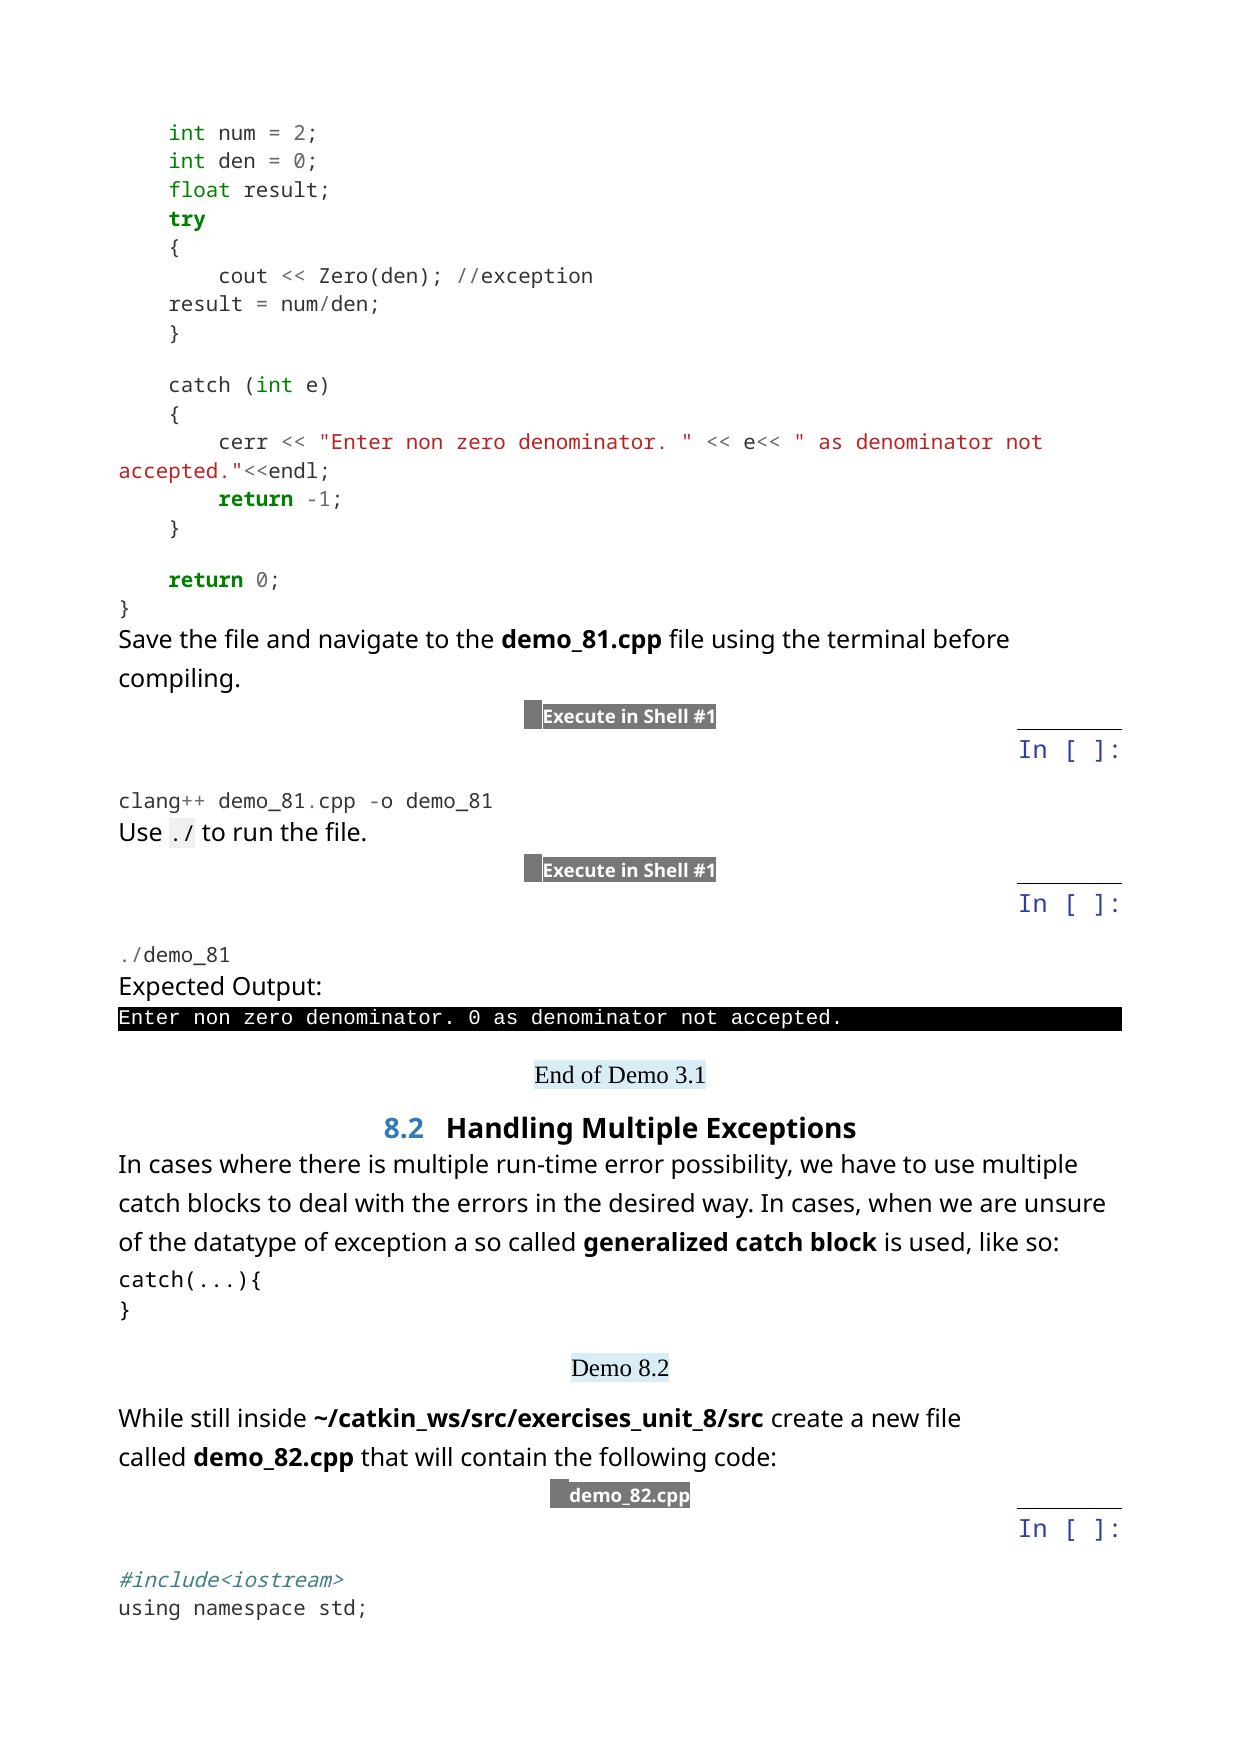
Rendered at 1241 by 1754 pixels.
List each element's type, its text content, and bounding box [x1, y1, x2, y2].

text int num = 2; [118, 118, 1122, 147]
text clang++ demo_81.cpp -o demo_81 [118, 786, 1122, 814]
text ./demo_81 [118, 940, 1122, 968]
text result = num/den; [118, 289, 1122, 318]
text In [ ]: [118, 882, 1122, 919]
text Execute in Shell #1 [118, 854, 1122, 882]
text End of Demo 3.1 [118, 1060, 1122, 1089]
text } [118, 1294, 1122, 1323]
text #include<iostream> [118, 1565, 1122, 1593]
text cerr << "Enter non zero denominator. " << e<< " as denominator not accepted."<<endl; [118, 427, 1122, 484]
text While still inside ~/catkin_ws/src/exercises_unit_8/src create a new file called demo_82.cpp that will contain the following code: [118, 1401, 1122, 1474]
text In [ ]: [118, 729, 1122, 766]
text using namespace std; [118, 1593, 1122, 1622]
text Demo 8.2 [118, 1353, 1122, 1382]
text { [118, 399, 1122, 427]
text } [118, 318, 1122, 346]
text Expected Output: [118, 968, 1122, 1002]
text Enter non zero denominator. 0 as denominator not accepted. [118, 1007, 1122, 1031]
text try [118, 204, 1122, 232]
text catch (int e) [118, 370, 1122, 399]
text Execute in Shell #1 [118, 700, 1122, 729]
text Use ./ to run the file. [118, 814, 1122, 849]
text demo_82.cpp [118, 1479, 1122, 1508]
text In [ ]: [118, 1508, 1122, 1545]
text { [118, 232, 1122, 261]
text catch(...){ [118, 1264, 1122, 1294]
text int den = 0; [118, 147, 1122, 175]
text return -1; [118, 484, 1122, 513]
text return 0; [118, 565, 1122, 593]
text } [118, 513, 1122, 541]
text } [118, 593, 1122, 622]
text cout << Zero(den); //exception [118, 261, 1122, 289]
subtitle 8.2 Handling Multiple Exceptions [118, 1108, 1122, 1146]
text float result; [118, 175, 1122, 204]
text In cases where there is multiple run-time error possibility, we have to use multiple catch blocks to deal with the errors in the desired way. In cases, when we are unsure of the datatype of exception a so called generalized catch block is used, like so: [118, 1146, 1122, 1259]
text Save the file and navigate to the demo_81.cpp file using the terminal before compiling. [118, 622, 1122, 695]
